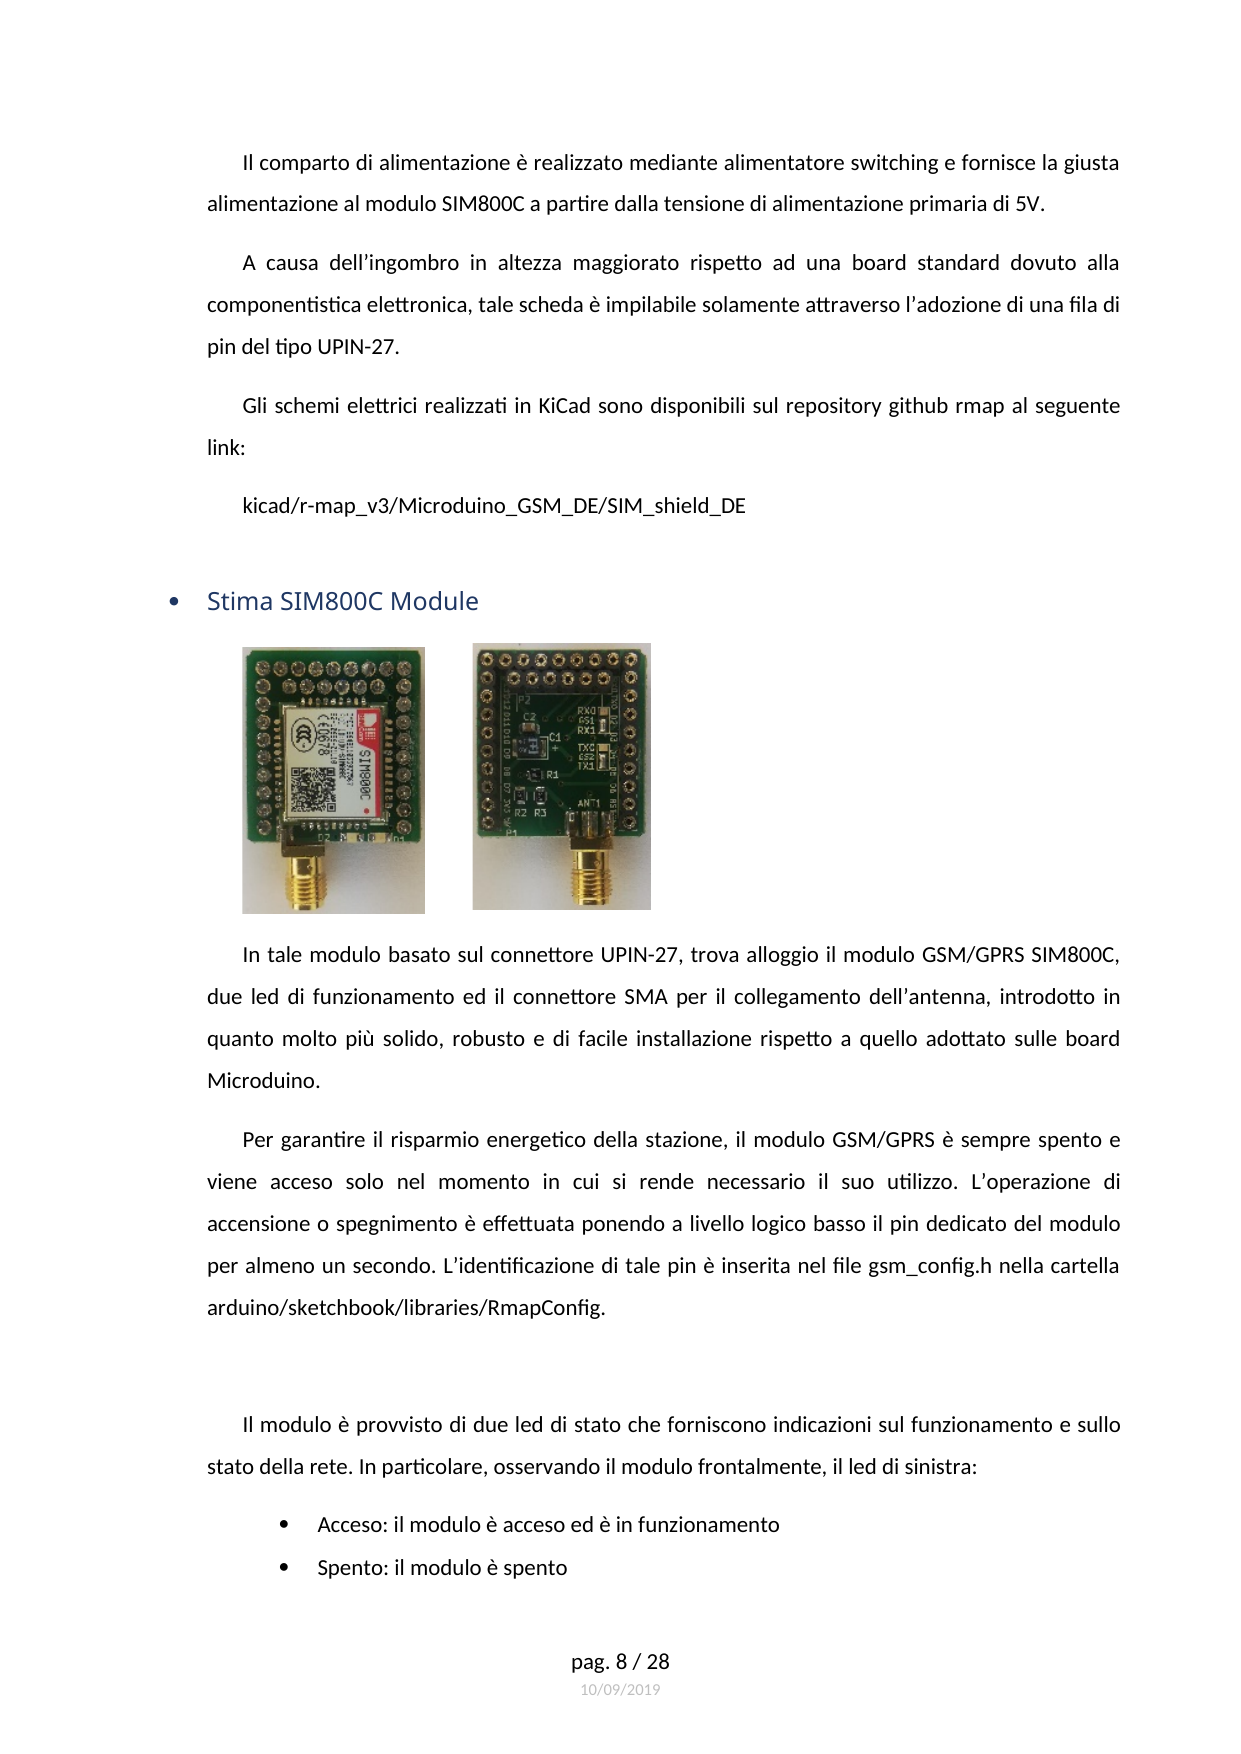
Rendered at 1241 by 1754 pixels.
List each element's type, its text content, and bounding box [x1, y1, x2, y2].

text A causa dell’ingombro in altezza maggiorato rispetto ad una board standard dovuto alla componentistica elettronica, tale scheda è impilabile solamente attraverso l’adozione di una fila di pin del tipo UPIN-27. [207, 248, 1122, 360]
text Il modulo è provvisto di due led di stato che forniscono indicazioni sul funzionamento e sullo stato della rete. In particolare, osservando il modulo frontalmente, il led di sinistra: [207, 1410, 1122, 1480]
picture [472, 643, 651, 910]
text Il comparto di alimentazione è realizzato mediante alimentatore switching e fornisce la giusta alimentazione al modulo SIM800C a partire dalla tensione di alimentazione primaria di 5V. [207, 148, 1122, 218]
picture [242, 647, 425, 914]
text Per garantire il risparmio energetico della stazione, il modulo GSM/GPRS è sempre spento e viene acceso solo nel momento in cui si rende necessario il suo utilizzo. L’operazione di accensione o spegnimento è effettuata ponendo a livello logico basso il pin dedicato del modulo per almeno un secondo. L’identificazione di tale pin è inserita nel file gsm_config.h nella cartella arduino/sketchbook/libraries/RmapConfig. [207, 1125, 1122, 1321]
text kicad/r-map_v3/Microduino_GSM_DE/SIM_shield_DE [207, 491, 1122, 519]
list Acceso: il modulo è acceso ed è in funzionamento [280, 1511, 1122, 1539]
text In tale modulo basato sul connettore UPIN-27, trova alloggio il modulo GSM/GPRS SIM800C, due led di funzionamento ed il connettore SMA per il collegamento dell’antenna, introdotto in quanto molto più solido, robusto e di facile installazione rispetto a quello adottato sulle board Microduino. [207, 940, 1122, 1094]
list Spento: il modulo è spento [280, 1553, 1122, 1581]
subtitle Stima SIM800C Module [169, 583, 1122, 617]
text Gli schemi elettrici realizzati in KiCad sono disponibili sul repository github rmap al seguente link: [207, 391, 1122, 461]
